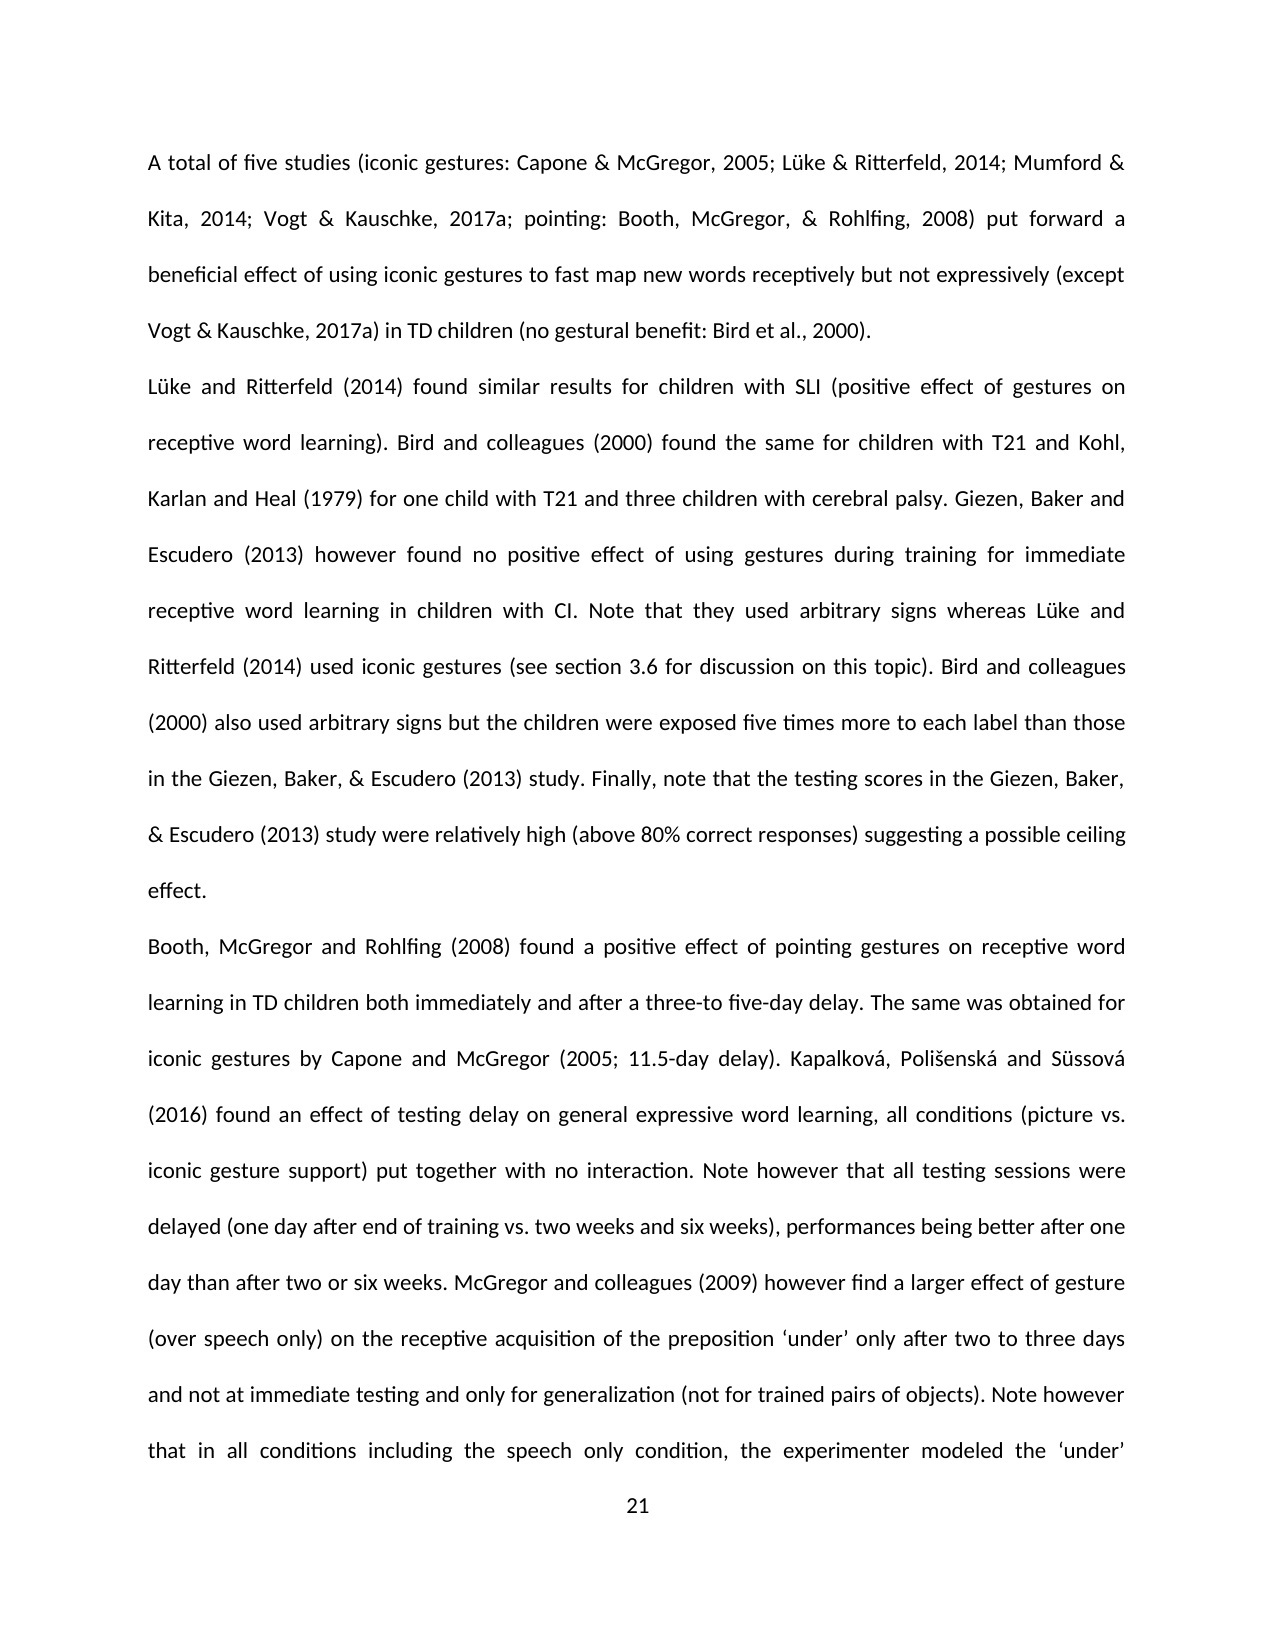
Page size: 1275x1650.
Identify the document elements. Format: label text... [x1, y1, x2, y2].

text A total of five studies (iconic gestures: Capone & McGregor, 2005; Lüke & Ritterfeld, 2014; Mumford & Kita, 2014; Vogt & Kauschke, 2017a; pointing: Booth, McGregor, & Rohlfing, 2008) put forward a beneficial effect of using iconic gestures to fast map new words receptively but not expressively (except Vogt & Kauschke, 2017a) in TD children (no gestural benefit: Bird et al., 2000). [148, 148, 1127, 344]
text Booth, McGregor and Rohlfing (2008) found a positive effect of pointing gestures on receptive word learning in TD children both immediately and after a three-to five-day delay. The same was obtained for iconic gestures by Capone and McGregor (2005; 11.5-day delay). Kapalková, Polišenská and Süssová (2016) found an effect of testing delay on general expressive word learning, all conditions (picture vs. iconic gesture support) put together with no interaction. Note however that all testing sessions were delayed (one day after end of training vs. two weeks and six weeks), performances being better after one day than after two or six weeks. McGregor and colleagues (2009) however find a larger effect of gesture (over speech only) on the receptive acquisition of the preposition ‘under’ only after two to three days and not at immediate testing and only for generalization (not for trained pairs of objects). Note however that in all conditions including the speech only condition, the experimenter modeled the ‘under’ [148, 932, 1127, 1464]
text Lüke and Ritterfeld (2014) found similar results for children with SLI (positive effect of gestures on receptive word learning). Bird and colleagues (2000) found the same for children with T21 and Kohl, Karlan and Heal (1979) for one child with T21 and three children with cerebral palsy. Giezen, Baker and Escudero (2013) however found no positive effect of using gestures during training for immediate receptive word learning in children with CI. Note that they used arbitrary signs whereas Lüke and Ritterfeld (2014) used iconic gestures (see section 3.6 for discussion on this topic). Bird and colleagues (2000) also used arbitrary signs but the children were exposed five times more to each label than those in the Giezen, Baker, & Escudero (2013) study. Finally, note that the testing scores in the Giezen, Baker, & Escudero (2013) study were relatively high (above 80% correct responses) suggesting a possible ceiling effect. [148, 372, 1127, 904]
